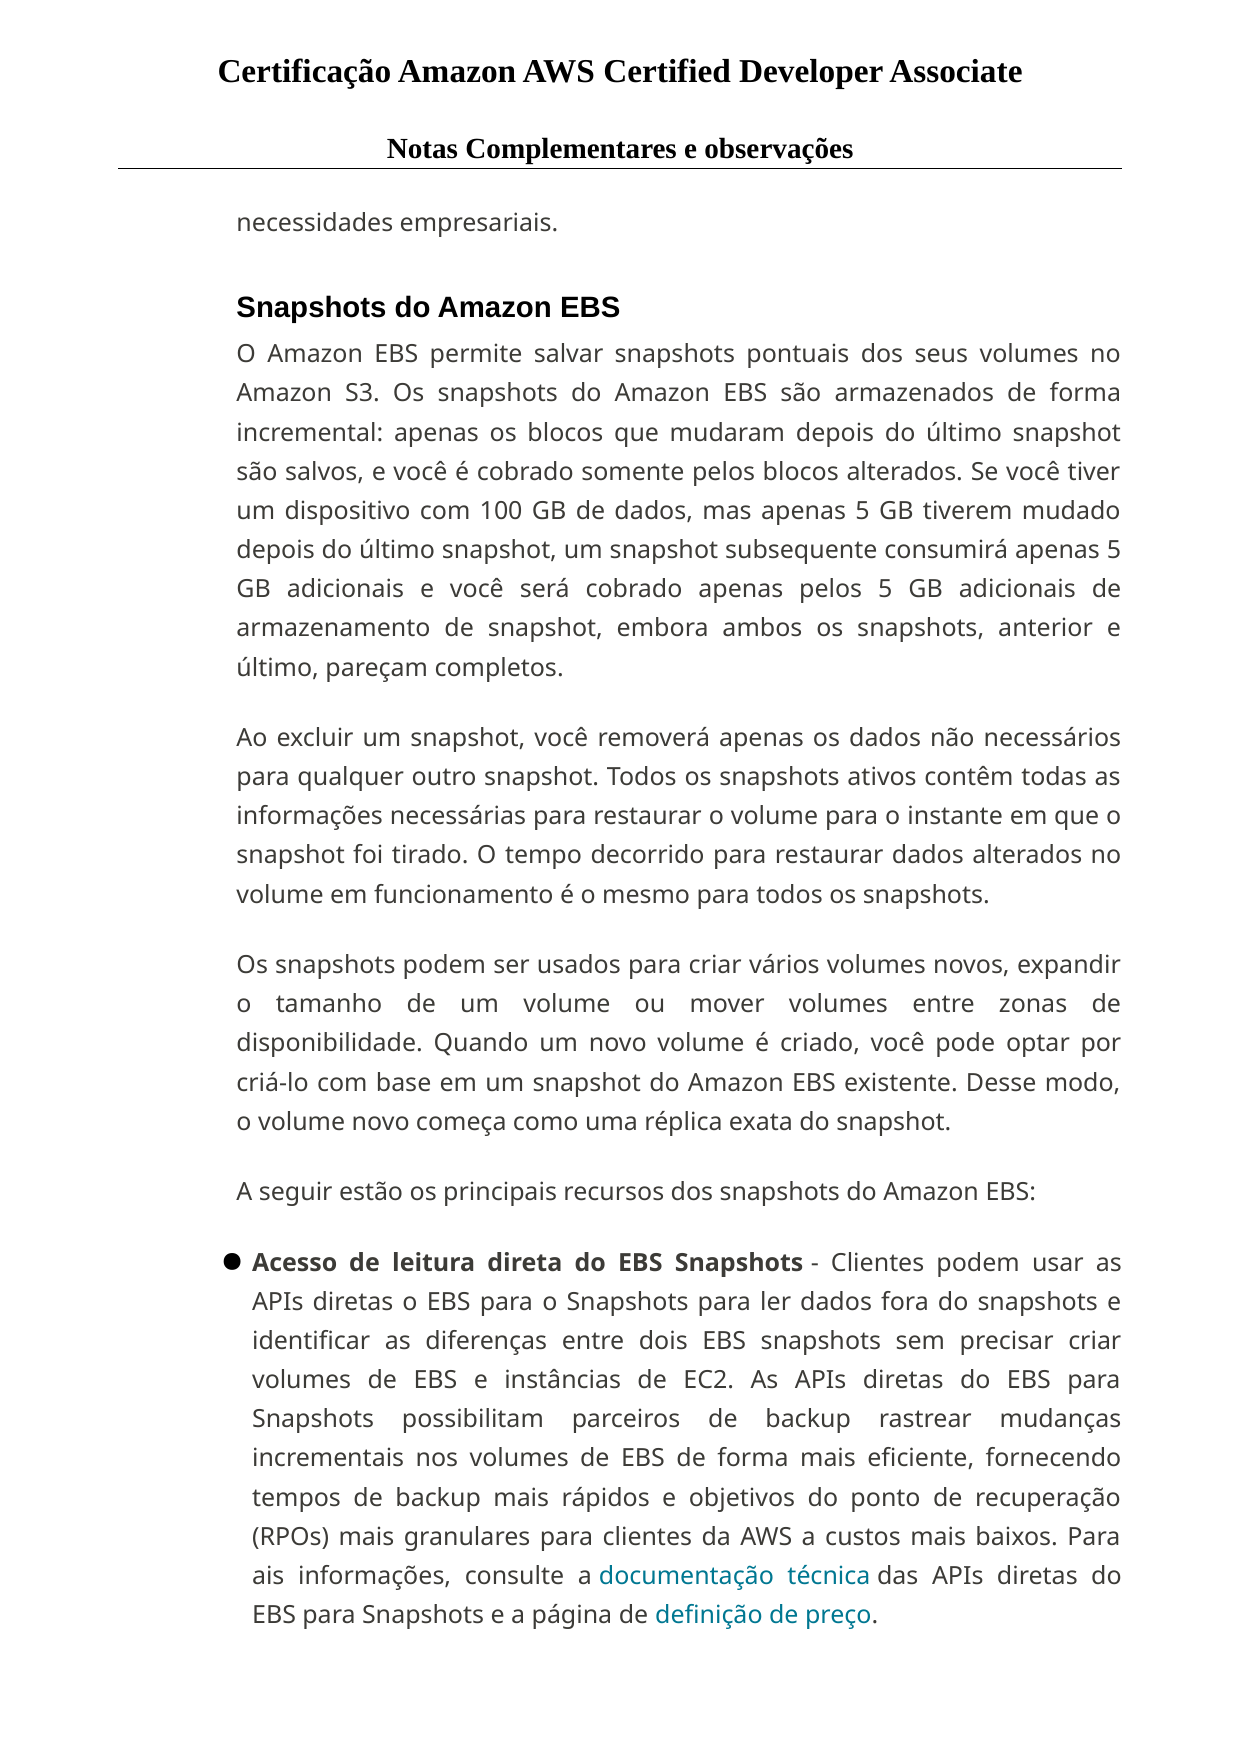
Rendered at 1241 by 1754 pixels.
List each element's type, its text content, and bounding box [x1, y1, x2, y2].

text Ao excluir um snapshot, você removerá apenas os dados não necessários para qualquer outro snapshot. Todos os snapshots ativos contêm todas as informações necessárias para restaurar o volume para o instante em que o snapshot foi tirado. O tempo decorrido para restaurar dados alterados no volume em funcionamento é o mesmo para todos os snapshots. [236, 720, 1122, 910]
text O Amazon EBS permite salvar snapshots pontuais dos seus volumes no Amazon S3. Os snapshots do Amazon EBS são armazenados de forma incremental: apenas os blocos que mudaram depois do último snapshot são salvos, e você é cobrado somente pelos blocos alterados. Se você tiver um dispositivo com 100 GB de dados, mas apenas 5 GB tiverem mudado depois do último snapshot, um snapshot subsequente consumirá apenas 5 GB adicionais e você será cobrado apenas pelos 5 GB adicionais de armazenamento de snapshot, embora ambos os snapshots, anterior e último, pareçam completos. [236, 336, 1122, 683]
text A seguir estão os principais recursos dos snapshots do Amazon EBS: [236, 1174, 1122, 1208]
list Acesso de leitura direta do EBS Snapshots - Clientes podem usar as APIs diretas o EBS para o Snapshots para ler dados fora do snapshots e identificar as diferenças entre dois EBS snapshots sem precisar criar volumes de EBS e instâncias de EC2. As APIs diretas do EBS para Snapshots possibilitam parceiros de backup rastrear mudanças incrementais nos volumes de EBS de forma mais eficiente, fornecendo tempos de backup mais rápidos e objetivos do ponto de recuperação (RPOs) mais granulares para clientes da AWS a custos mais baixos. Para ais informações, consulte a documentação técnica das APIs diretas do EBS para Snapshots e a página de definição de preço. [236, 1244, 1122, 1631]
text Os snapshots podem ser usados para criar vários volumes novos, expandir o tamanho de um volume ou mover volumes entre zonas de disponibilidade. Quando um novo volume é criado, você pode optar por criá-lo com base em um snapshot do Amazon EBS existente. Desse modo, o volume novo começa como uma réplica exata do snapshot. [236, 947, 1122, 1137]
text necessidades empresariais. [236, 205, 1122, 239]
subtitle Snapshots do Amazon EBS [236, 290, 1122, 323]
